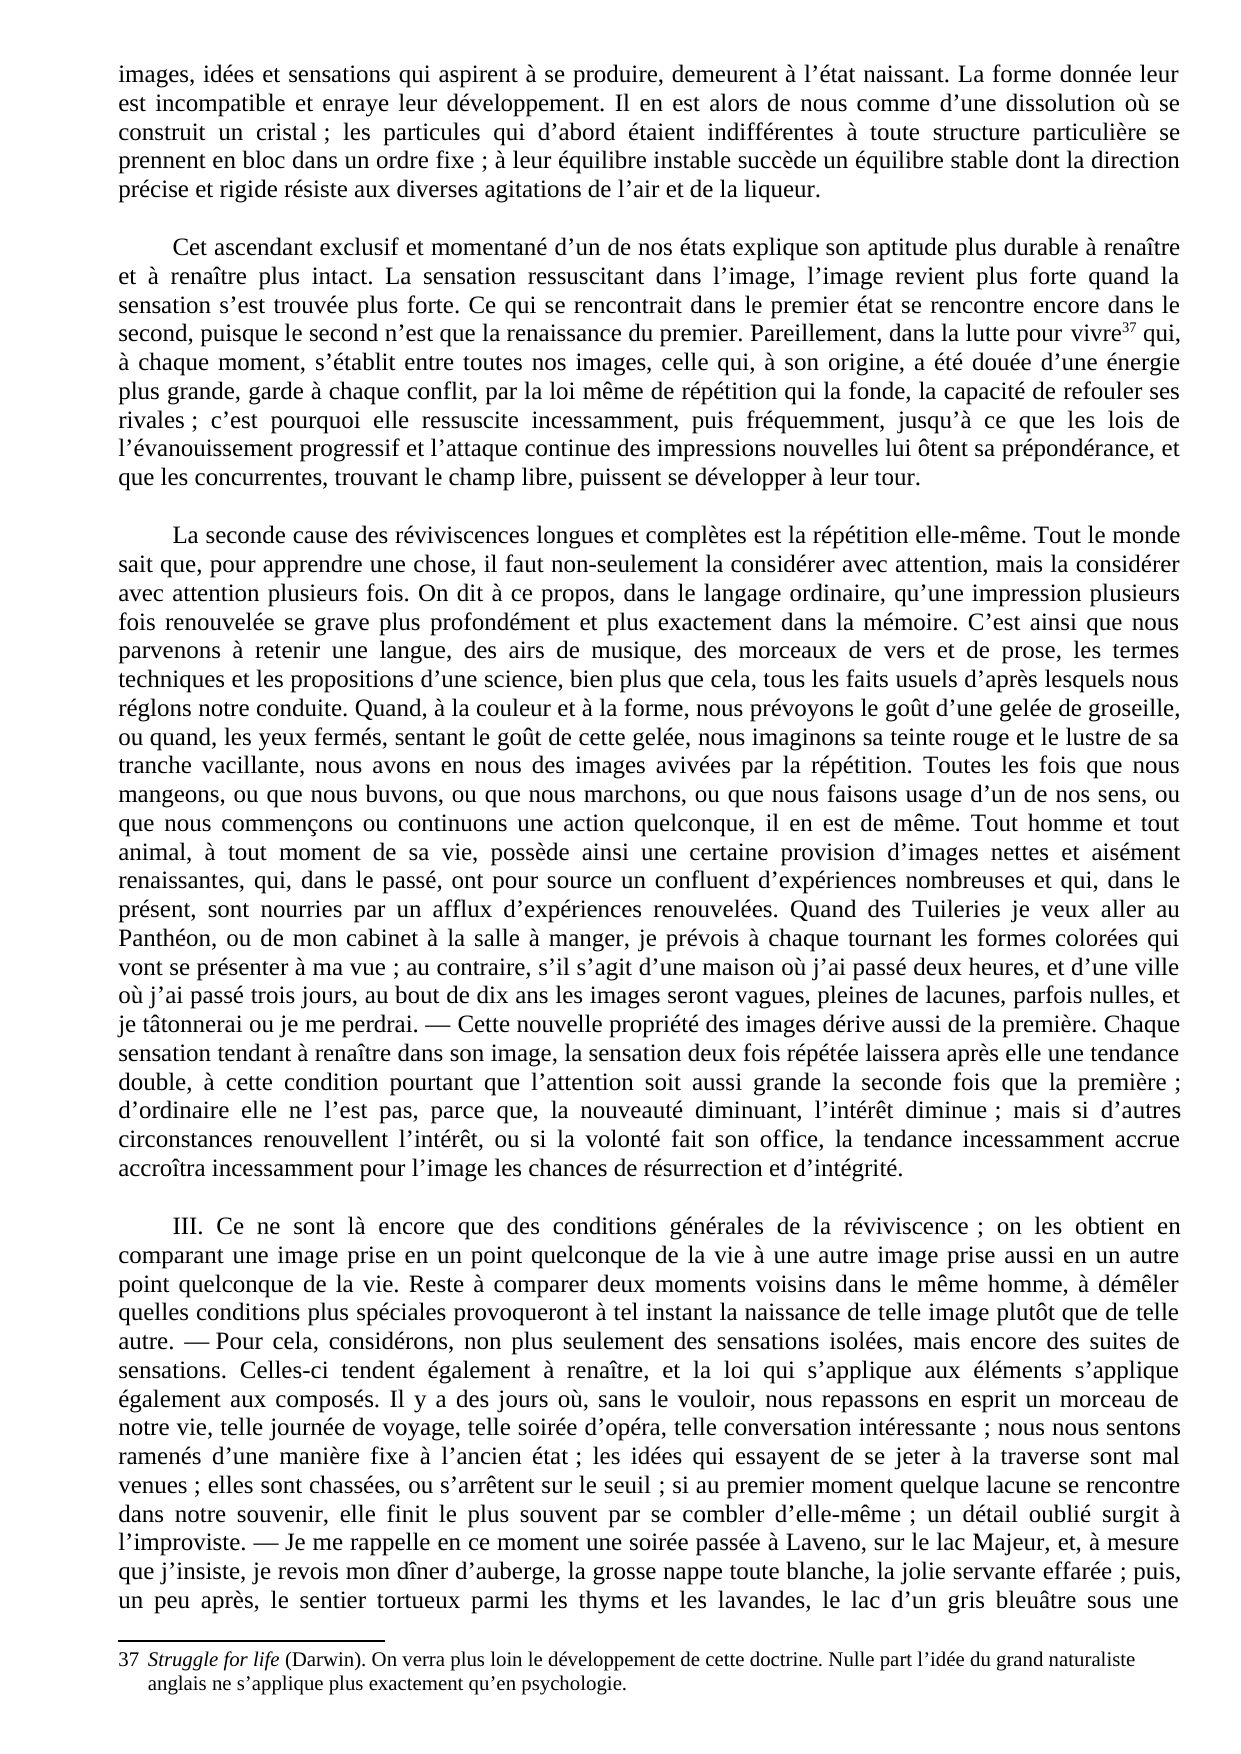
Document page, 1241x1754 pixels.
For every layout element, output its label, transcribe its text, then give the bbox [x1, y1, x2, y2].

text Struggle for life (Darwin). On verra plus loin le développement de cette doctrine. Nulle part l’idée du grand naturaliste anglais ne s’applique plus exactement qu’en psychologie. [118, 1647, 1181, 1695]
text III. Ce ne sont là encore que des conditions générales de la réviviscence ; on les obtient en comparant une image prise en un point quelconque de la vie à une autre image prise aussi en un autre point quelconque de la vie. Reste à comparer deux moments voisins dans le même homme, à démêler quelles conditions plus spéciales provoqueront à tel instant la naissance de telle image plutôt que de telle autre. — Pour cela, considérons, non plus seulement des sensations isolées, mais encore des suites de sensations. Celles-ci tendent également à renaître, et la loi qui s’applique aux éléments s’applique également aux composés. Il y a des jours où, sans le vouloir, nous repassons en esprit un morceau de notre vie, telle journée de voyage, telle soirée d’opéra, telle conversation intéressante ; nous nous sentons ramenés d’une manière fixe à l’ancien état ; les idées qui essayent de se jeter à la traverse sont mal venues ; elles sont chassées, ou s’arrêtent sur le seuil ; si au premier moment quelque lacune se rencontre dans notre souvenir, elle finit le plus souvent par se combler d’elle-même ; un détail oublié surgit à l’improviste. — Je me rappelle en ce moment une soirée passée à Laveno, sur le lac Majeur, et, à mesure que j’insiste, je revois mon dîner d’auberge, la grosse nappe toute blanche, la jolie servante effarée ; puis, un peu après, le sentier tortueux parmi les thyms et les lavandes, le lac d’un gris bleuâtre sous une [118, 1211, 1181, 1614]
text images, idées et sensations qui aspirent à se produire, demeurent à l’état naissant. La forme donnée leur est incompatible et enraye leur développement. Il en est alors de nous comme d’une dissolution où se construit un cristal ; les particules qui d’abord étaient indifférentes à toute structure particulière se prennent en bloc dans un ordre fixe ; à leur équilibre instable succède un équilibre stable dont la direction précise et rigide résiste aux diverses agitations de l’air et de la liqueur. [118, 59, 1181, 203]
text La seconde cause des réviviscences longues et complètes est la répétition elle-même. Tout le monde sait que, pour apprendre une chose, il faut non-seulement la considérer avec attention, mais la considérer avec attention plusieurs fois. On dit à ce propos, dans le langage ordinaire, qu’une impression plusieurs fois renouvelée se grave plus profondément et plus exactement dans la mémoire. C’est ainsi que nous parvenons à retenir une langue, des airs de musique, des morceaux de vers et de prose, les termes techniques et les propositions d’une science, bien plus que cela, tous les faits usuels d’après lesquels nous réglons notre conduite. Quand, à la couleur et à la forme, nous prévoyons le goût d’une gelée de groseille, ou quand, les yeux fermés, sentant le goût de cette gelée, nous imaginons sa teinte rouge et le lustre de sa tranche vacillante, nous avons en nous des images avivées par la répétition. Toutes les fois que nous mangeons, ou que nous buvons, ou que nous marchons, ou que nous faisons usage d’un de nos sens, ou que nous commençons ou continuons une action quelconque, il en est de même. Tout homme et tout animal, à tout moment de sa vie, possède ainsi une certaine provision d’images nettes et aisément renaissantes, qui, dans le passé, ont pour source un confluent d’expériences nombreuses et qui, dans le présent, sont nourries par un afflux d’expériences renouvelées. Quand des Tuileries je veux aller au Panthéon, ou de mon cabinet à la salle à manger, je prévois à chaque tournant les formes colorées qui vont se présenter à ma vue ; au contraire, s’il s’agit d’une maison où j’ai passé deux heures, et d’une ville où j’ai passé trois jours, au bout de dix ans les images seront vagues, pleines de lacunes, parfois nulles, et je tâtonnerai ou je me perdrai. — Cette nouvelle propriété des images dérive aussi de la première. Chaque sensation tendant à renaître dans son image, la sensation deux fois répétée laissera après elle une tendance double, à cette condition pourtant que l’attention soit aussi grande la seconde fois que la première ; d’ordinaire elle ne l’est pas, parce que, la nouveauté diminuant, l’intérêt diminue ; mais si d’autres circonstances renouvellent l’intérêt, ou si la volonté fait son office, la tendance incessamment accrue accroîtra incessamment pour l’image les chances de résurrection et d’intégrité. [118, 521, 1181, 1182]
text Cet ascendant exclusif et momentané d’un de nos états explique son aptitude plus durable à renaître et à renaître plus intact. La sensation ressuscitant dans l’image, l’image revient plus forte quand la sensation s’est trouvée plus forte. Ce qui se rencontrait dans le premier état se rencontre encore dans le second, puisque le second n’est que la renaissance du premier. Pareillement, dans la lutte pour vivre qui, à chaque moment, s’établit entre toutes nos images, celle qui, à son origine, a été douée d’une énergie plus grande, garde à chaque conflit, par la loi même de répétition qui la fonde, la capacité de refouler ses rivales ; c’est pourquoi elle ressuscite incessamment, puis fréquemment, jusqu’à ce que les lois de l’évanouissement progressif et l’attaque continue des impressions nouvelles lui ôtent sa prépondérance, et que les concurrentes, trouvant le champ libre, puissent se développer à leur tour. [118, 232, 1181, 491]
